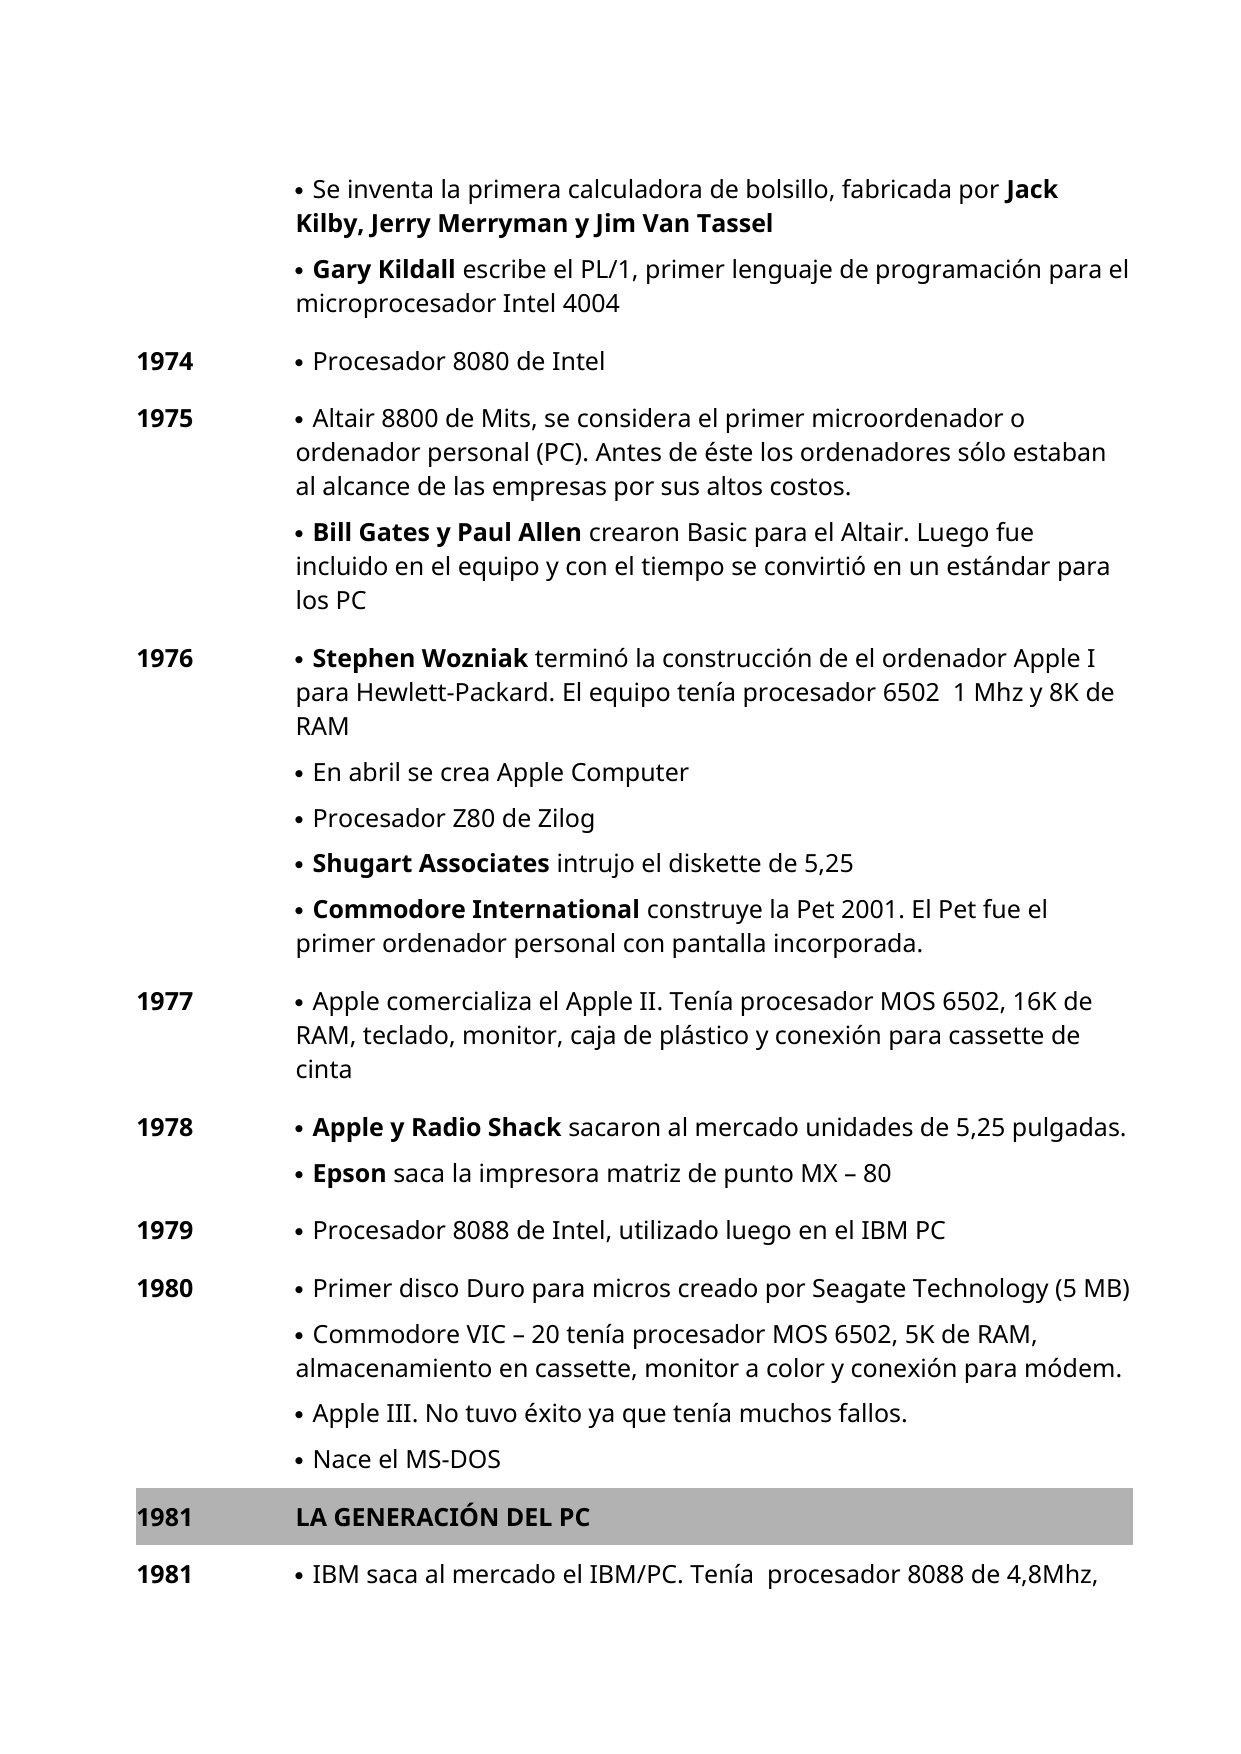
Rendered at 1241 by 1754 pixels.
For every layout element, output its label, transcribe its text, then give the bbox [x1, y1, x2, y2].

table_cell Procesador 8088 de Intel, utilizado luego en el IBM PC [295, 1201, 1133, 1259]
table_cell 1980 [136, 1259, 295, 1488]
table_cell Apple comercializa el Apple II. Tenía procesador MOS 6502, 16K de RAM, teclado, monitor, caja de plástico y conexión para cassette de cinta [295, 972, 1133, 1098]
table_cell 1981 [136, 1545, 295, 1603]
table_cell 1977 [136, 972, 295, 1098]
table_cell Procesador 8080 de Intel [295, 331, 1133, 389]
table_cell 1981 [136, 1488, 295, 1545]
table_cell Altair 8800 de Mits, se considera el primer microordenador o ordenador personal (PC). Antes de éste los ordenadores sólo estaban al alcance de las empresas por sus altos costos. Bill Gates y Paul Allen crearon Basic para el Altair. Luego fue incluido en el equipo y con el tiempo se convirtió en un estándar para los PC [295, 389, 1133, 629]
table_cell 1974 [136, 331, 295, 389]
table_cell [136, 114, 295, 331]
table_cell LA GENERACIÓN DEL PC [295, 1488, 1133, 1545]
table_cell 1979 [136, 1201, 295, 1259]
table_cell Primer disco Duro para micros creado por Seagate Technology (5 MB) Commodore VIC – 20 tenía procesador MOS 6502, 5K de RAM, almacenamiento en cassette, monitor a color y conexión para módem. Apple III. No tuvo éxito ya que tenía muchos fallos. Nace el MS-DOS [295, 1259, 1133, 1488]
table_cell 1975 [136, 389, 295, 629]
table_cell 1976 [136, 629, 295, 972]
table_cell 1978 [136, 1098, 295, 1201]
table_cell Procesador 8008 de Intel Se inventa la primera calculadora de bolsillo, fabricada por Jack Kilby, Jerry Merryman y Jim Van Tassel Gary Kildall escribe el PL/1, primer lenguaje de programación para el microprocesador Intel 4004 [295, 114, 1133, 331]
table_cell Stephen Wozniak terminó la construcción de el ordenador Apple I para Hewlett-Packard. El equipo tenía procesador 6502 1 Mhz y 8K de RAM En abril se crea Apple Computer Procesador Z80 de Zilog Shugart Associates intrujo el diskette de 5,25 Commodore International construye la Pet 2001. El Pet fue el primer ordenador personal con pantalla incorporada. [295, 629, 1133, 972]
table_cell Apple y Radio Shack sacaron al mercado unidades de 5,25 pulgadas. Epson saca la impresora matriz de punto MX – 80 [295, 1098, 1133, 1201]
table_cell IBM saca al mercado el IBM/PC. Tenía procesador 8088 de 4,8Mhz, [295, 1545, 1133, 1603]
